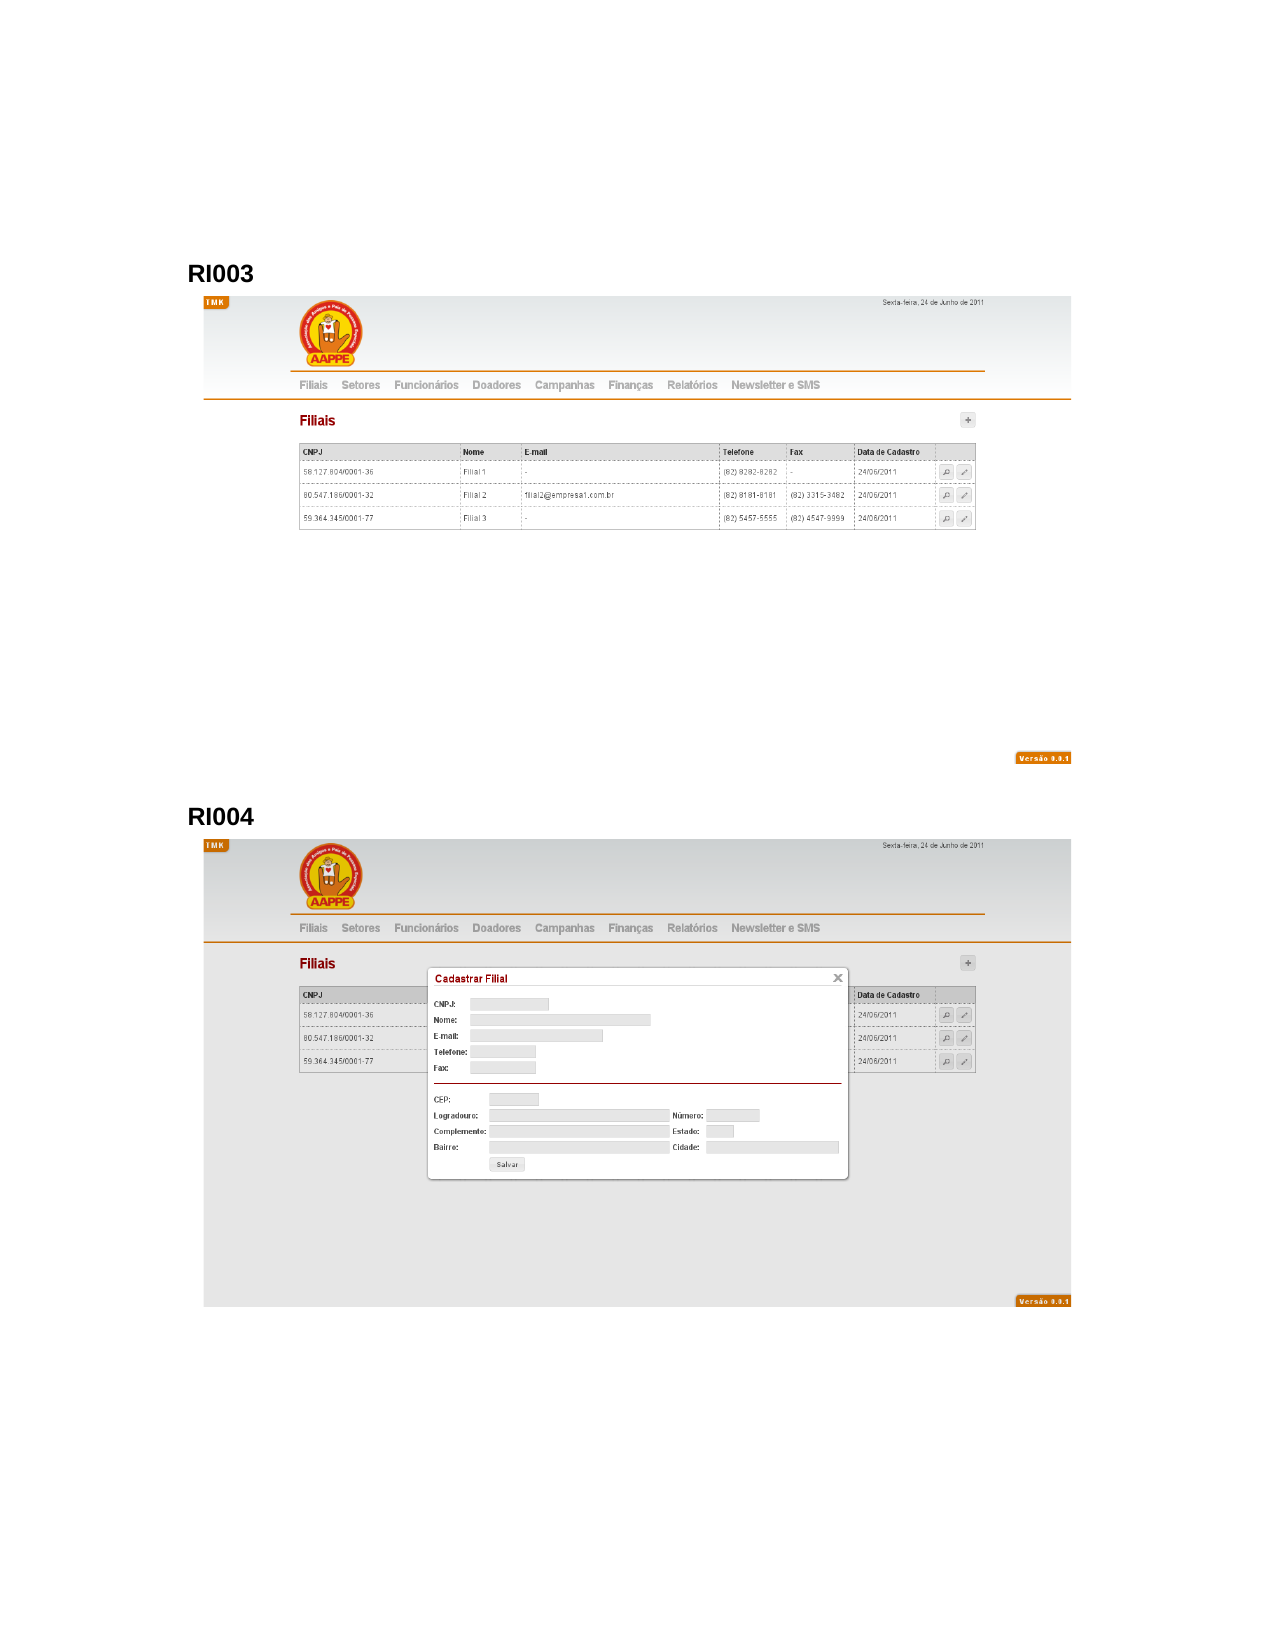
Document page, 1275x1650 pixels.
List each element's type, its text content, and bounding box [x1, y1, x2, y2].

picture [203, 839, 1072, 1307]
text RI003 [187, 259, 1088, 288]
picture [203, 296, 1072, 764]
text RI004 [187, 802, 1088, 830]
